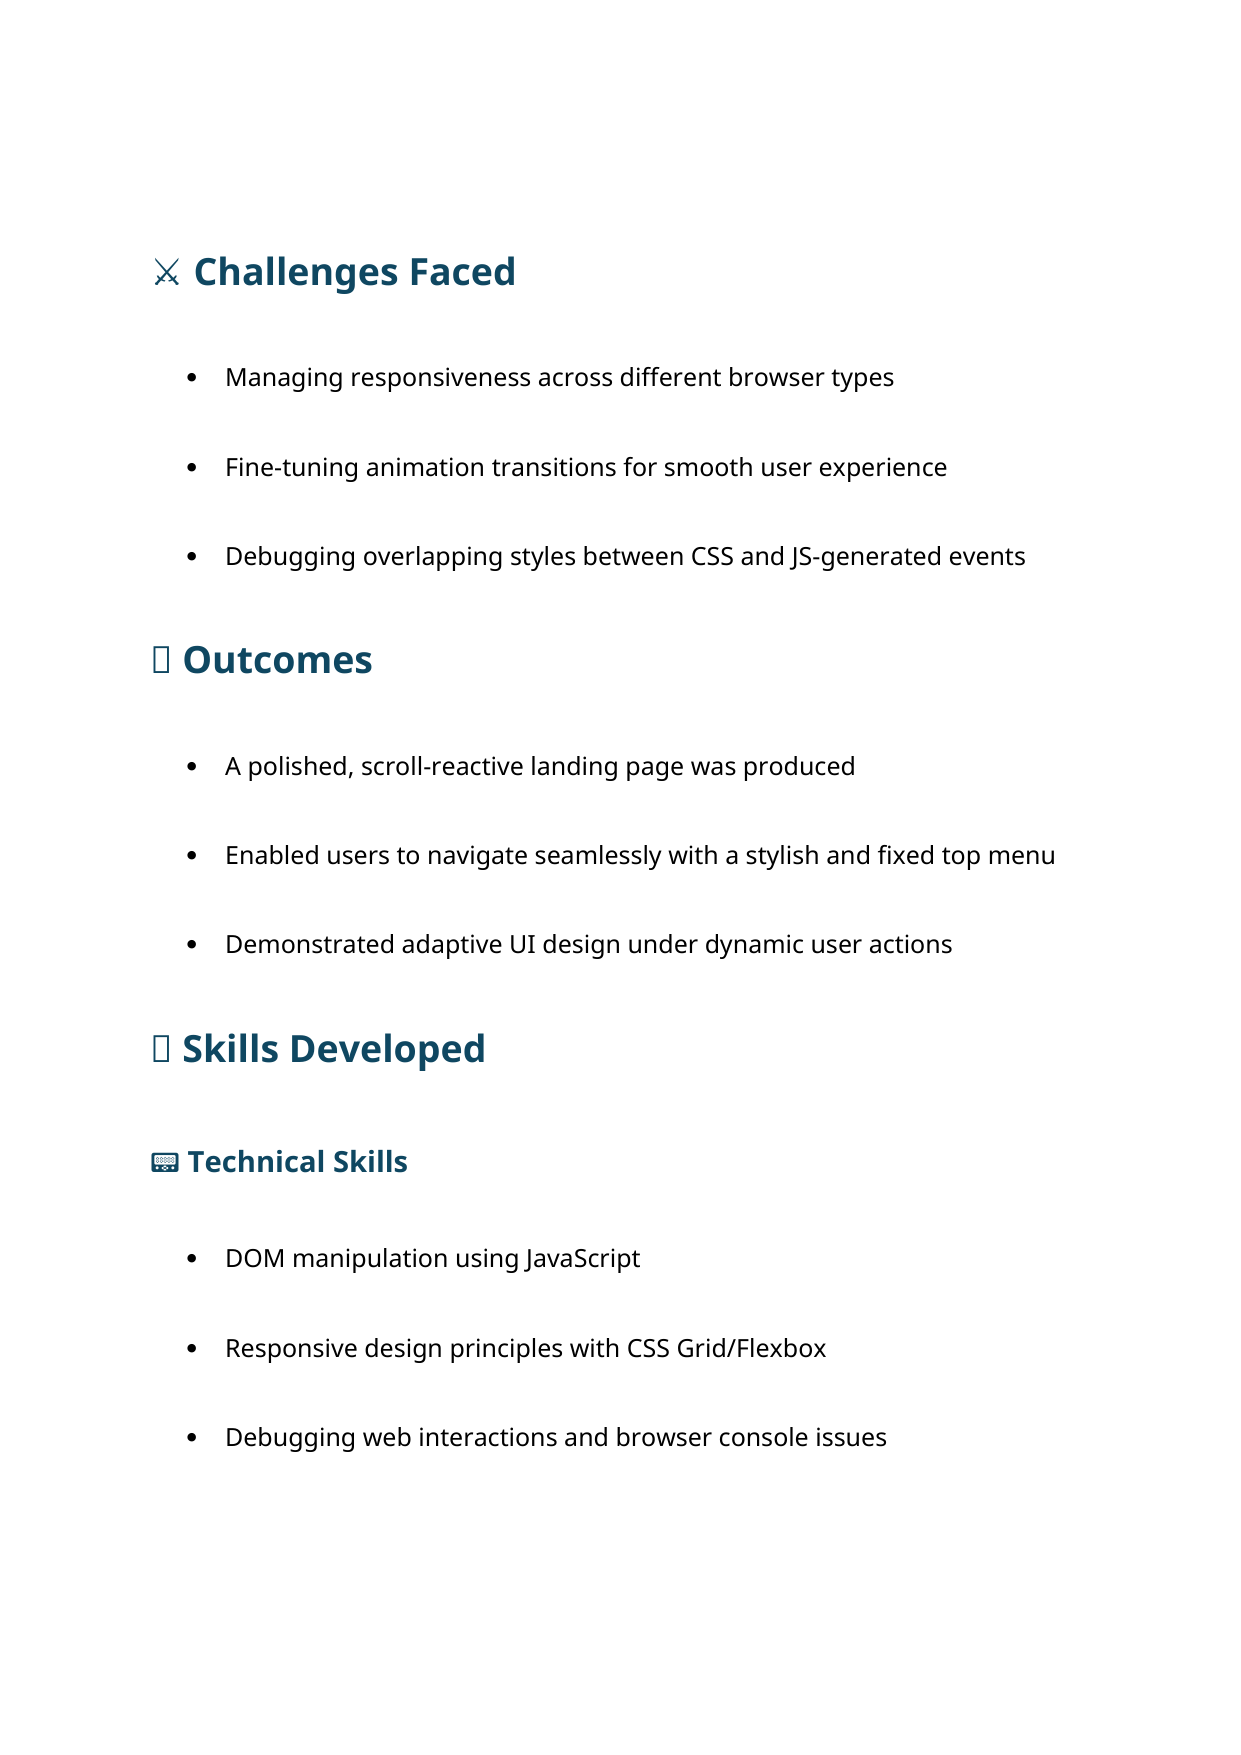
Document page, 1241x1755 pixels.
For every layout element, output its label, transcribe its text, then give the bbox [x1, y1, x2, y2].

list Responsive design principles with CSS Grid/Flexbox [187, 1330, 1090, 1364]
subtitle ⚔️ Challenges Faced [150, 245, 1090, 296]
list Debugging web interactions and browser console issues [187, 1419, 1090, 1453]
list Debugging overlapping styles between CSS and JS-generated events [187, 538, 1090, 572]
list A polished, scroll-reactive landing page was produced [187, 748, 1090, 783]
subtitle 🔧 Skills Developed [150, 1022, 1090, 1073]
list Demonstrated adaptive UI design under dynamic user actions [187, 927, 1090, 961]
list Enabled users to navigate seamlessly with a stylish and fixed top menu [187, 838, 1090, 872]
list Fine-tuning animation transitions for smooth user experience [187, 449, 1090, 483]
subtitle 📟 Technical Skills [150, 1141, 1090, 1181]
list Managing responsiveness across different browser types [187, 360, 1090, 394]
list DOM manipulation using JavaScript [187, 1241, 1090, 1275]
subtitle 🎯 Outcomes [150, 634, 1090, 685]
